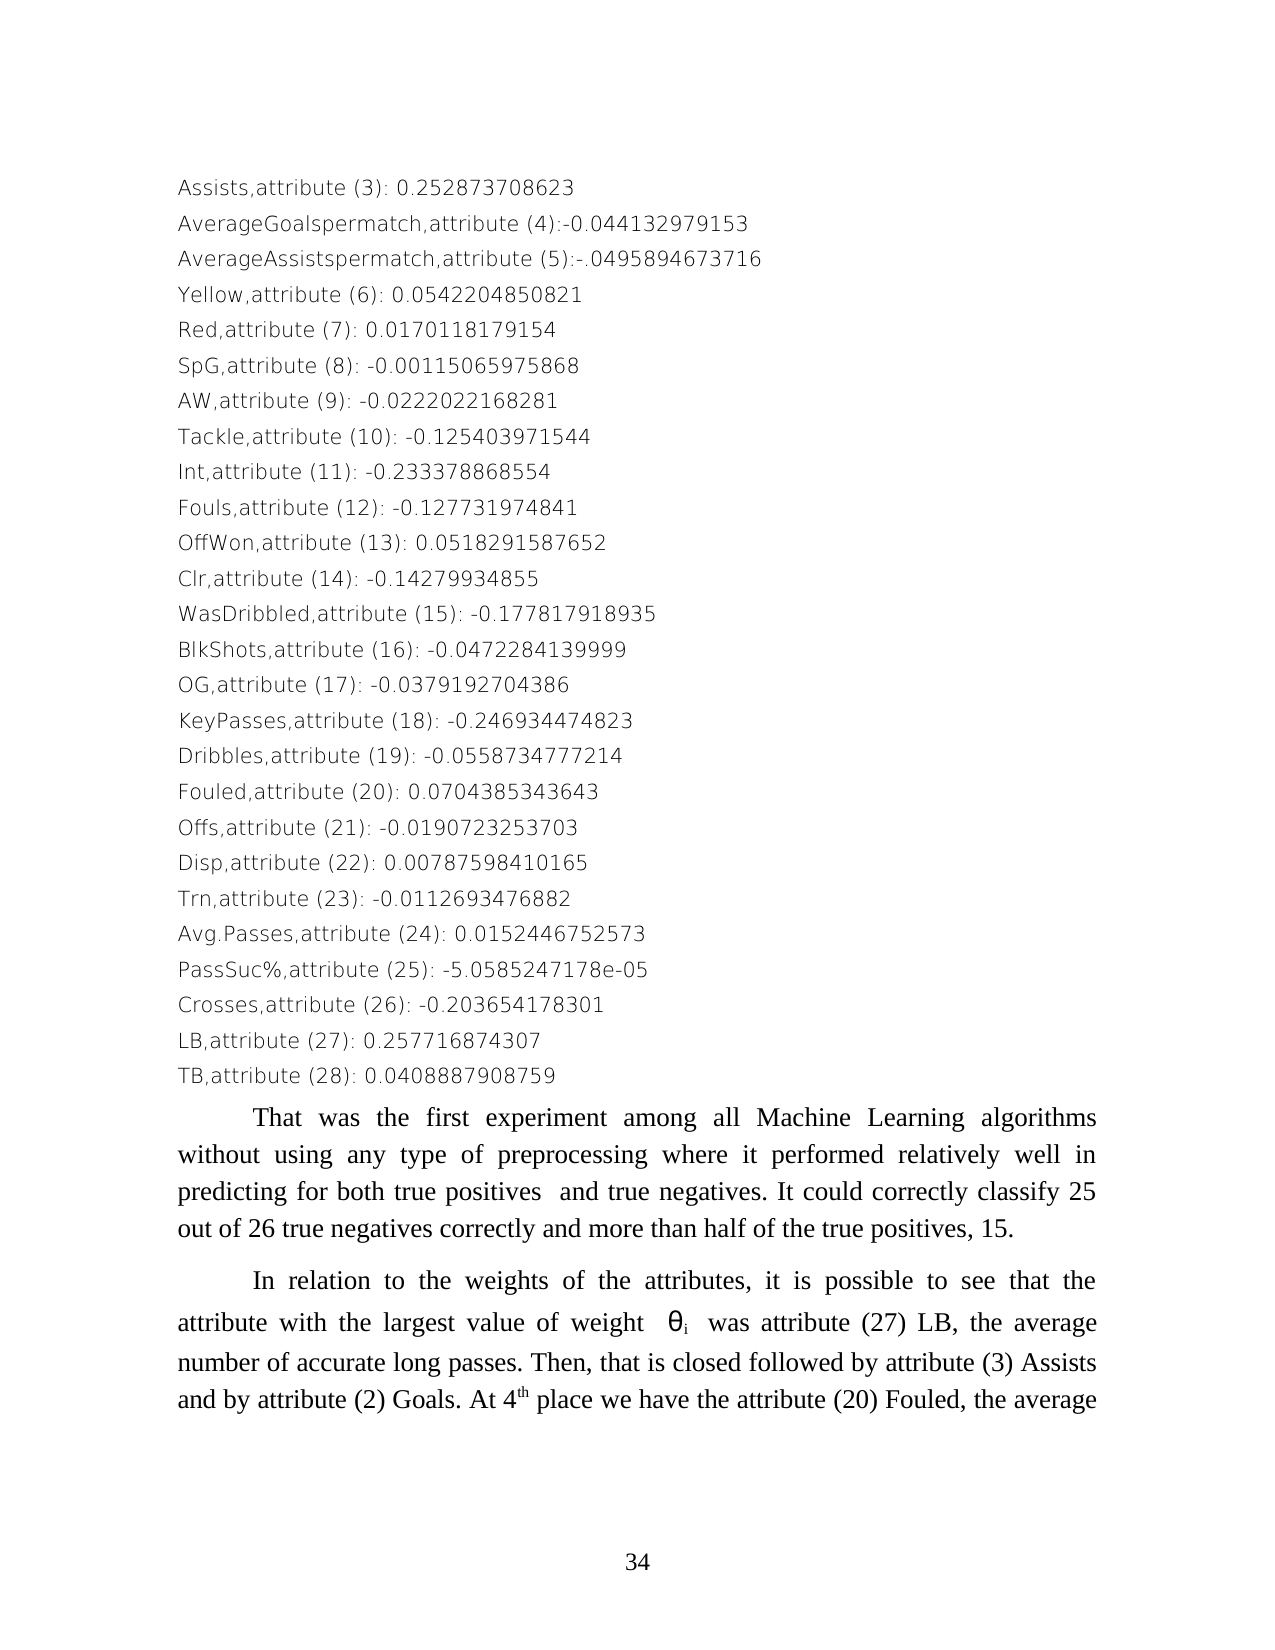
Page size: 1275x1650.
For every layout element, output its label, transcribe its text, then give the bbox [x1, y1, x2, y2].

text Crosses,attribute (26): -0.203654178301 [177, 994, 1098, 1017]
text Trn,attribute (23): -0.0112693476882 [177, 888, 1098, 911]
text Avg.Passes,attribute (24): 0.0152446752573 [177, 923, 1098, 946]
text AverageAssistspermatch,attribute (5):-.0495894673716 [177, 248, 1116, 271]
text AverageGoalspermatch,attribute (4):-0.044132979153 [177, 213, 1104, 236]
text Assists,attribute (3): 0.252873708623 [177, 177, 1098, 200]
text Disp,attribute (22): 0.00787598410165 [177, 852, 1098, 875]
text That was the first experiment among all Machine Learning algorithms without using any type of preprocessing where it performed relatively well in predicting for both true positives and true negatives. It could correctly classify 25 out of 26 true negatives correctly and more than half of the true positives, 15. [177, 1101, 1098, 1244]
text LB,attribute (27): 0.257716874307 [177, 1030, 1098, 1053]
text WasDribbled,attribute (15): -0.177817918935 [177, 603, 1098, 626]
text OffWon,attribute (13): 0.0518291587652 [177, 532, 1098, 555]
text PassSuc%,attribute (25): -5.0585247178e-05 [177, 959, 1098, 982]
text In relation to the weights of the attributes, it is possible to see that the attribute with the largest value of weight θi was attribute (27) LB, the average number of accurate long passes. Then, that is closed followed by attribute (3) Assists and by attribute (2) Goals. At 4th place we have the attribute (20) Fouled, the average [177, 1264, 1098, 1414]
text Offs,attribute (21): -0.0190723253703 [177, 817, 1098, 839]
text Tackle,attribute (10): -0.125403971544 [177, 426, 1098, 449]
text AW,attribute (9): -0.0222022168281 [177, 390, 1098, 413]
text Yellow,attribute (6): 0.0542204850821 [177, 284, 1098, 307]
text BlkShots,attribute (16): -0.0472284139999 [177, 639, 1098, 662]
text TB,attribute (28): 0.0408887908759 [177, 1065, 1098, 1088]
text Dribbles,attribute (19): -0.0558734777214 [177, 746, 1098, 768]
text Red,attribute (7): 0.0170118179154 [177, 319, 1098, 342]
text Int,attribute (11): -0.233378868554 [177, 461, 1098, 484]
text SpG,attribute (8): -0.00115065975868 [177, 355, 1098, 378]
text Fouled,attribute (20): 0.0704385343643 [177, 781, 1098, 804]
text OG,attribute (17): -0.0379192704386 [177, 674, 1098, 697]
text KeyPasses,attribute (18): -0.246934474823 [177, 710, 1098, 733]
text Clr,attribute (14): -0.14279934855 [177, 568, 1098, 591]
text Fouls,attribute (12): -0.127731974841 [177, 497, 1098, 520]
